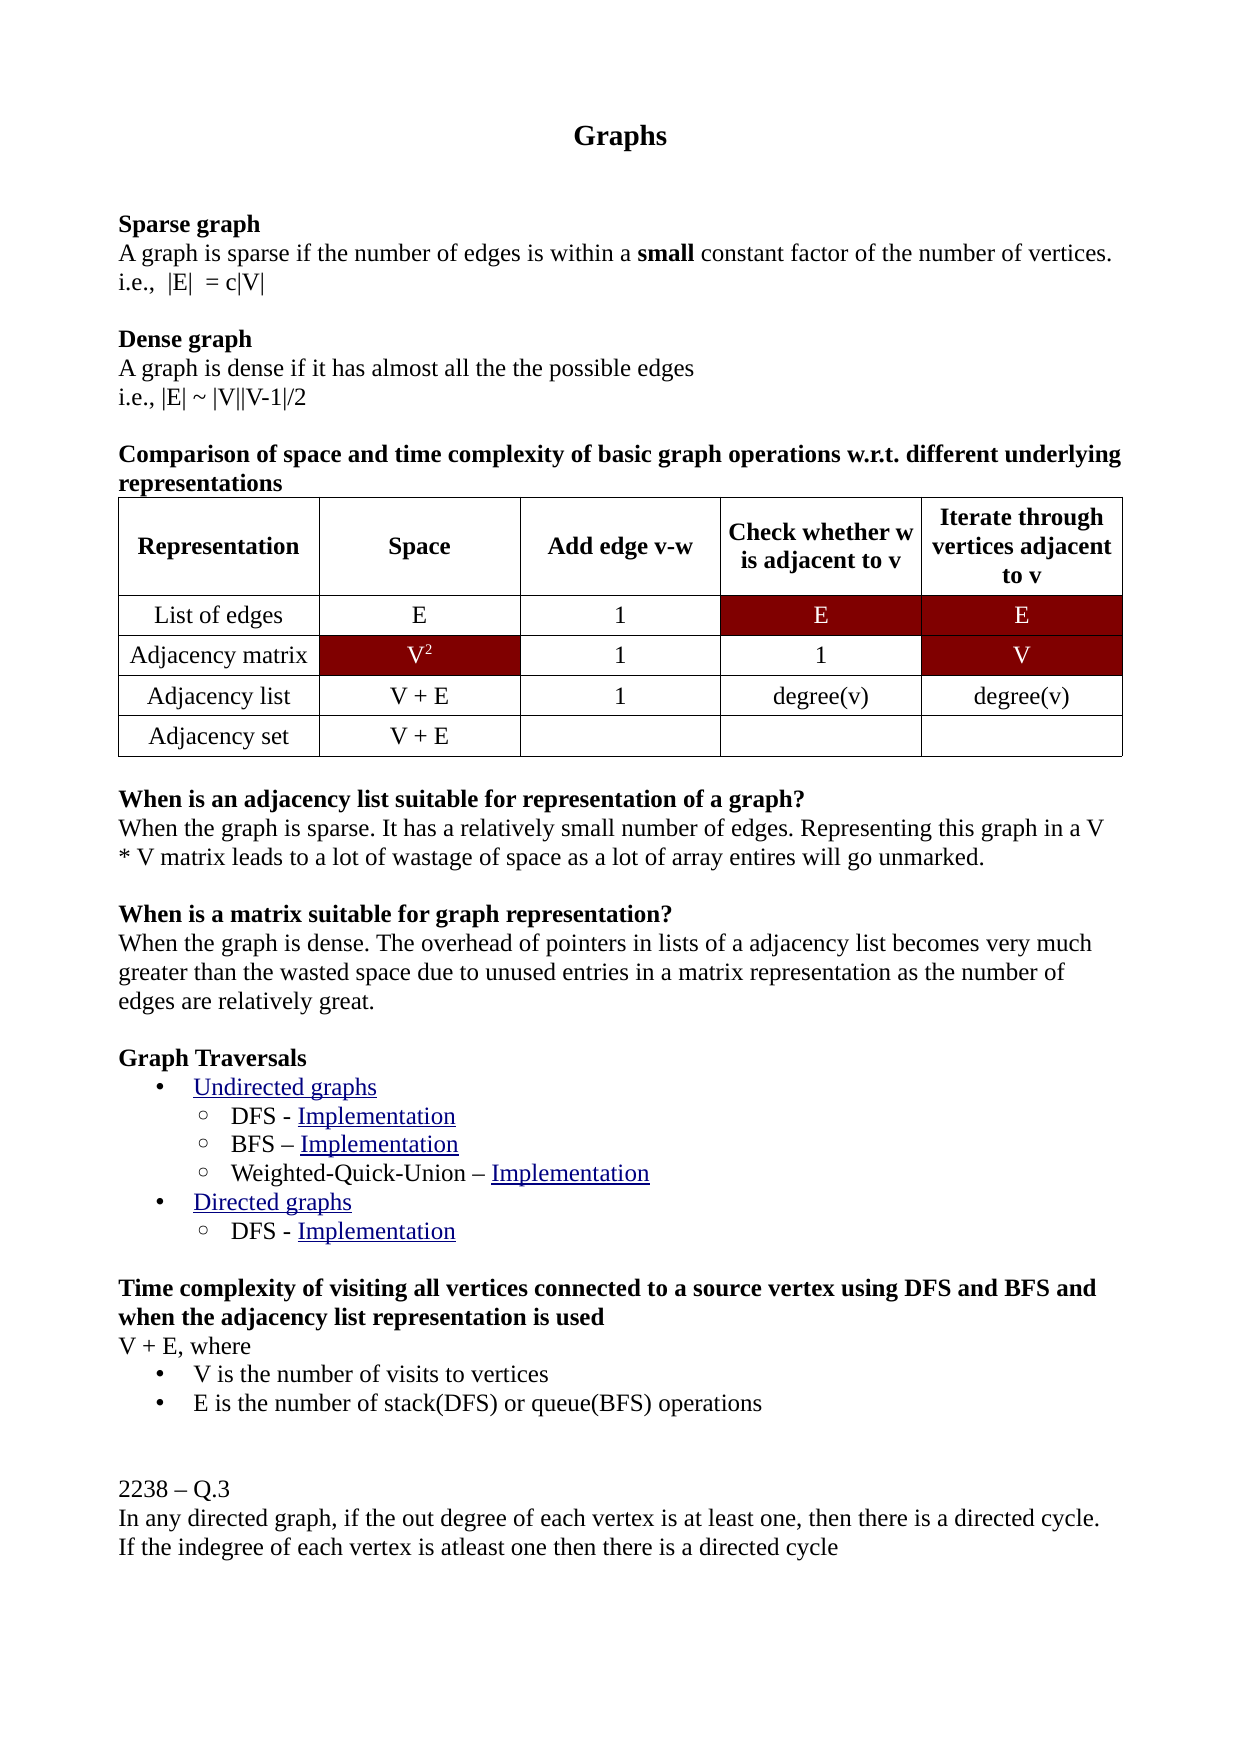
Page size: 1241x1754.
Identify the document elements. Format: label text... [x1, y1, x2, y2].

table_cell 1 [721, 636, 921, 675]
text V + E, where [118, 1331, 1122, 1359]
text A graph is dense if it has almost all the the possible edges [118, 353, 1122, 382]
table_cell V + E [320, 676, 520, 715]
text Dense graph [118, 324, 1122, 353]
list Directed graphs [156, 1187, 1122, 1216]
list Weighted-Quick-Union – Implementation [193, 1158, 1122, 1187]
list BFS – Implementation [193, 1129, 1122, 1158]
text Comparison of space and time complexity of basic graph operations w.r.t. different underlying representations [118, 439, 1122, 497]
table_cell List of edges [119, 596, 319, 635]
text A graph is sparse if the number of edges is within a small constant factor of the number of vertices. [118, 238, 1122, 267]
table_cell degree(v) [721, 676, 921, 715]
text i.e., |E| ~ |V||V-1|/2 [118, 382, 1122, 410]
table_cell Adjacency matrix [119, 636, 319, 675]
table_cell E [922, 596, 1122, 635]
table_cell [721, 716, 921, 756]
text Time complexity of visiting all vertices connected to a source vertex using DFS and BFS and when the adjacency list representation is used [118, 1273, 1122, 1331]
list DFS - Implementation [193, 1101, 1122, 1129]
table_cell 1 [521, 636, 720, 675]
text 2238 – Q.3 [118, 1474, 1122, 1503]
table_cell [521, 716, 720, 756]
table_cell degree(v) [922, 676, 1122, 715]
list DFS - Implementation [193, 1216, 1122, 1244]
table_header Check whether w is adjacent to v [721, 498, 921, 594]
table_cell 1 [521, 596, 720, 635]
table_cell Adjacency list [119, 676, 319, 715]
text i.e., |E| = c|V| [118, 267, 1122, 295]
text When is a matrix suitable for graph representation? [118, 899, 1122, 928]
table_header Iterate through vertices adjacent to v [922, 498, 1122, 594]
list Undirected graphs [156, 1072, 1122, 1101]
table_cell E [320, 596, 520, 635]
table_header Representation [119, 498, 319, 594]
table_header Space [320, 498, 520, 594]
table_cell V2 [320, 636, 520, 675]
table_header Add edge v-w [521, 498, 720, 594]
text When the graph is sparse. It has a relatively small number of edges. Representing this graph in a V * V matrix leads to a lot of wastage of space as a lot of array entires will go unmarked. [118, 813, 1122, 871]
text When the graph is dense. The overhead of pointers in lists of a adjacency list becomes very much greater than the wasted space due to unused entries in a matrix representation as the number of edges are relatively great. [118, 928, 1122, 1014]
table_cell [922, 716, 1122, 756]
table_cell E [721, 596, 921, 635]
text Graph Traversals [118, 1043, 1122, 1072]
list E is the number of stack(DFS) or queue(BFS) operations [156, 1388, 1122, 1417]
table_cell V [922, 636, 1122, 675]
list V is the number of visits to vertices [156, 1359, 1122, 1388]
table_cell 1 [521, 676, 720, 715]
table_cell V + E [320, 716, 520, 756]
text Graphs [118, 118, 1122, 152]
text In any directed graph, if the out degree of each vertex is at least one, then there is a directed cycle. If the indegree of each vertex is atleast one then there is a directed cycle [118, 1503, 1122, 1561]
table_cell Adjacency set [119, 716, 319, 756]
text Sparse graph [118, 209, 1122, 238]
text When is an adjacency list suitable for representation of a graph? [118, 784, 1122, 813]
